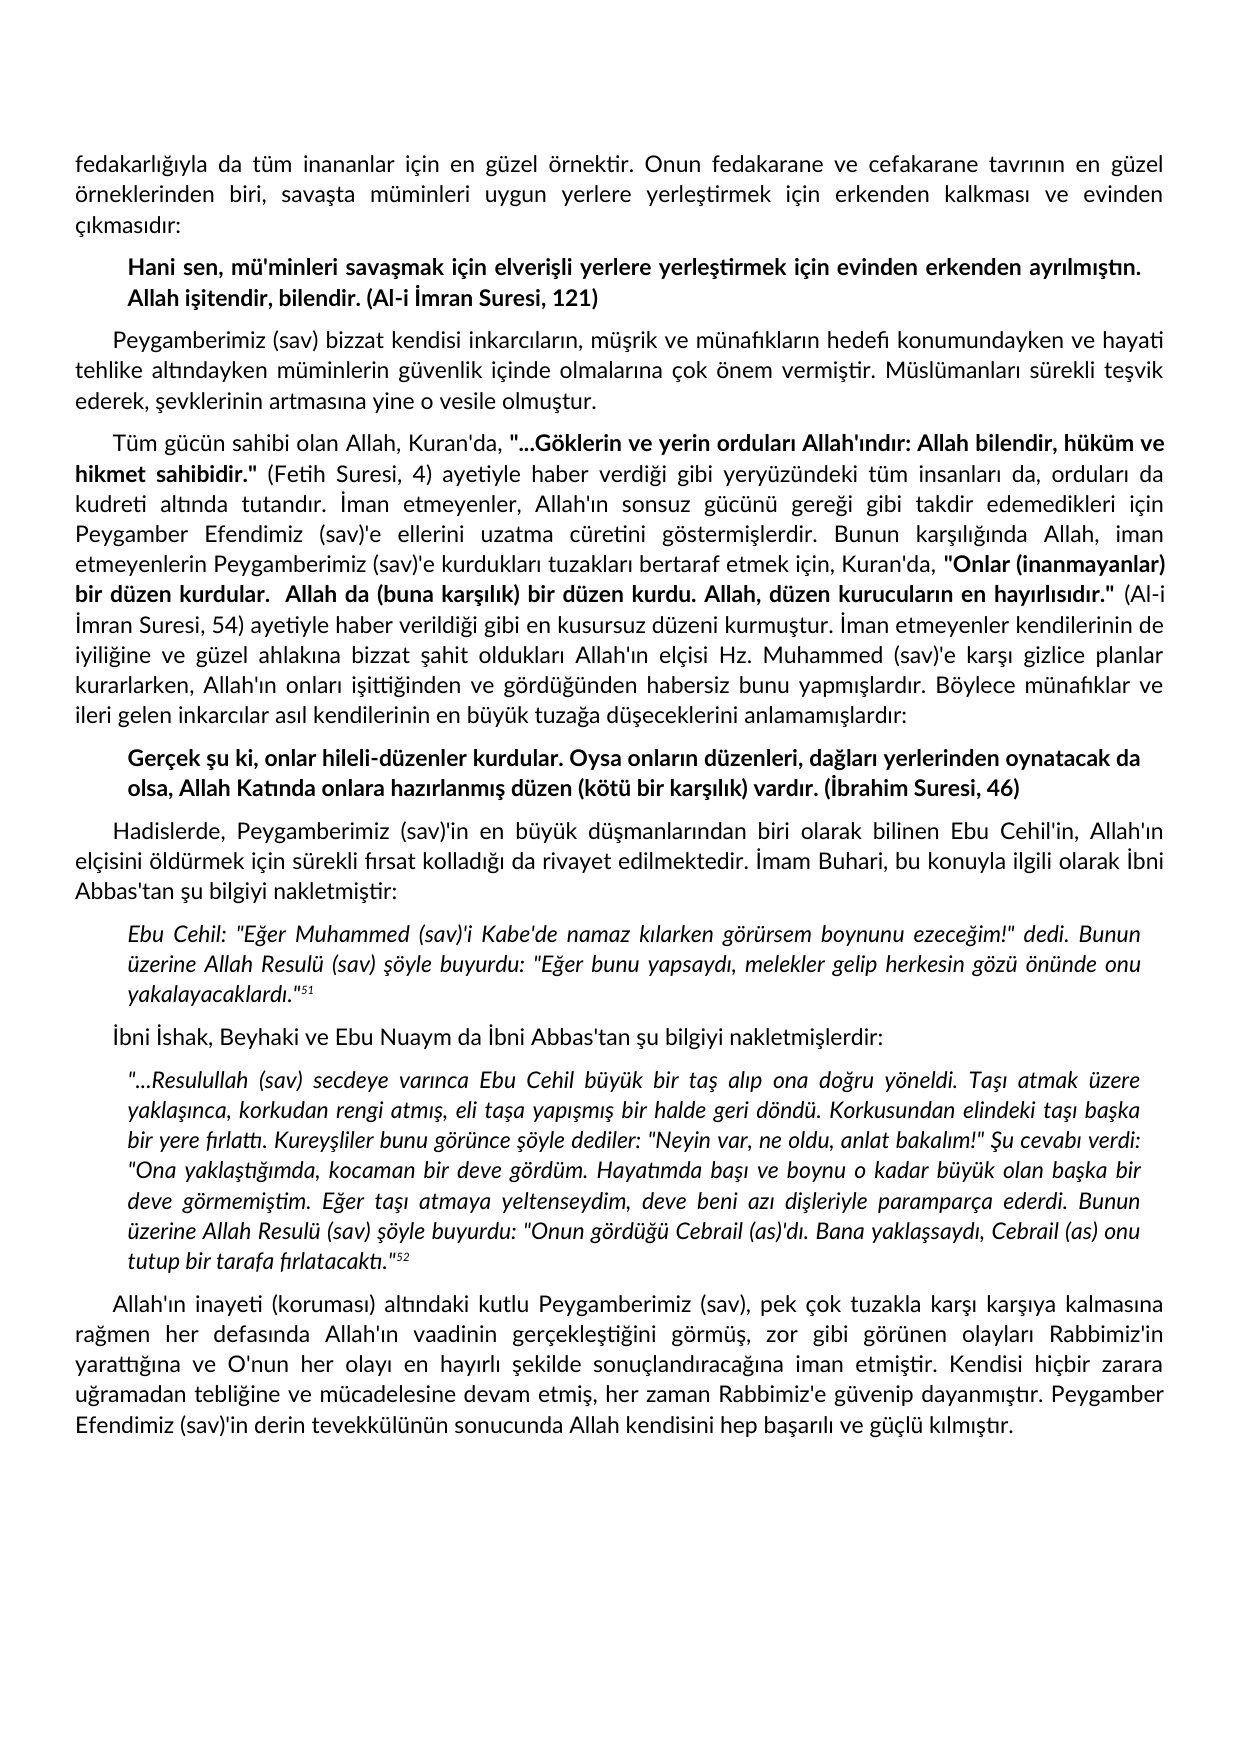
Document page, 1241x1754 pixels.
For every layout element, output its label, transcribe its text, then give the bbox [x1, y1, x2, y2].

text fedakarlığıyla da tüm inananlar için en güzel örnektir. Onun fedakarane ve cefakarane tavrının en güzel örneklerinden biri, savaşta müminleri uygun yerlere yerleştirmek için erkenden kalkması ve evinden çıkmasıdır: [75, 150, 1165, 238]
text Ebu Cehil: "Eğer Muhammed (sav)'i Kabe'de namaz kılarken görürsem boynunu ezeceğim!" dedi. Bunun üzerine Allah Resulü (sav) şöyle buyurdu: "Eğer bunu yapsaydı, melekler gelip herkesin gözü önünde onu yakalayacaklardı."51 [127, 920, 1143, 1008]
text Hadislerde, Peygamberimiz (sav)'in en büyük düşmanlarından biri olarak bilinen Ebu Cehil'in, Allah'ın elçisini öldürmek için sürekli fırsat kolladığı da rivayet edilmektedir. İmam Buhari, bu konuyla ilgili olarak İbni Abbas'tan şu bilgiyi nakletmiştir: [75, 817, 1165, 904]
text Hani sen, mü'minleri savaşmak için elverişli yerlere yerleştirmek için evinden erkenden ayrılmıştın. Allah işitendir, bilendir. (Al-i İmran Suresi, 121) [127, 253, 1143, 311]
text Allah'ın inayeti (koruması) altındaki kutlu Peygamberimiz (sav), pek çok tuzakla karşı karşıya kalmasına rağmen her defasında Allah'ın vaadinin gerçekleştiğini görmüş, zor gibi görünen olayları Rabbimiz'in yarattığına ve O'nun her olayı en hayırlı şekilde sonuçlandıracağına iman etmiştir. Kendisi hiçbir zarara uğramadan tebliğine ve mücadelesine devam etmiş, her zaman Rabbimiz'e güvenip dayanmıştır. Peygamber Efendimiz (sav)'in derin tevekkülünün sonucunda Allah kendisini hep başarılı ve güçlü kılmıştır. [75, 1289, 1165, 1438]
text "...Resulullah (sav) secdeye varınca Ebu Cehil büyük bir taş alıp ona doğru yöneldi. Taşı atmak üzere yaklaşınca, korkudan rengi atmış, eli taşa yapışmış bir halde geri döndü. Korkusundan elindeki taşı başka bir yere fırlattı. Kureyşliler bunu görünce şöyle dediler: "Neyin var, ne oldu, anlat bakalım!" Şu cevabı verdi: "Ona yaklaştığımda, kocaman bir deve gördüm. Hayatımda başı ve boynu o kadar büyük olan başka bir deve görmemiştim. Eğer taşı atmaya yeltenseydim, deve beni azı dişleriyle paramparça ederdi. Bunun üzerine Allah Resulü (sav) şöyle buyurdu: "Onun gördüğü Cebrail (as)'dı. Bana yaklaşsaydı, Cebrail (as) onu tutup bir tarafa fırlatacaktı."52 [127, 1066, 1143, 1274]
text İbni İshak, Beyhaki ve Ebu Nuaym da İbni Abbas'tan şu bilgiyi nakletmişlerdir: [75, 1023, 1165, 1050]
text Peygamberimiz (sav) bizzat kendisi inkarcıların, müşrik ve münafıkların hedefi konumundayken ve hayati tehlike altındayken müminlerin güvenlik içinde olmalarına çok önem vermiştir. Müslümanları sürekli teşvik ederek, şevklerinin artmasına yine o vesile olmuştur. [75, 326, 1165, 414]
text Gerçek şu ki, onlar hileli-düzenler kurdular. Oysa onların düzenleri, dağları yerlerinden oynatacak da olsa, Allah Katında onlara hazırlanmış düzen (kötü bir karşılık) vardır. (İbrahim Suresi, 46) [127, 744, 1143, 801]
text Tüm gücün sahibi olan Allah, Kuran'da, "...Göklerin ve yerin orduları Allah'ındır: Allah bilendir, hüküm ve hikmet sahibidir." (Fetih Suresi, 4) ayetiyle haber verdiği gibi yeryüzündeki tüm insanları da, orduları da kudreti altında tutandır. İman etmeyenler, Allah'ın sonsuz gücünü gereği gibi takdir edemedikleri için Peygamber Efendimiz (sav)'e ellerini uzatma cüretini göstermişlerdir. Bunun karşılığında Allah, iman etmeyenlerin Peygamberimiz (sav)'e kurdukları tuzakları bertaraf etmek için, Kuran'da, "Onlar (inanmayanlar) bir düzen kurdular. Allah da (buna karşılık) bir düzen kurdu. Allah, düzen kurucuların en hayırlısıdır." (Al-i İmran Suresi, 54) ayetiyle haber verildiği gibi en kusursuz düzeni kurmuştur. İman etmeyenler kendilerinin de iyiliğine ve güzel ahlakına bizzat şahit oldukları Allah'ın elçisi Hz. Muhammed (sav)'e karşı gizlice planlar kurarlarken, Allah'ın onları işittiğinden ve gördüğünden habersiz bunu yapmışlardır. Böylece münafıklar ve ileri gelen inkarcılar asıl kendilerinin en büyük tuzağa düşeceklerini anlamamışlardır: [75, 429, 1165, 728]
